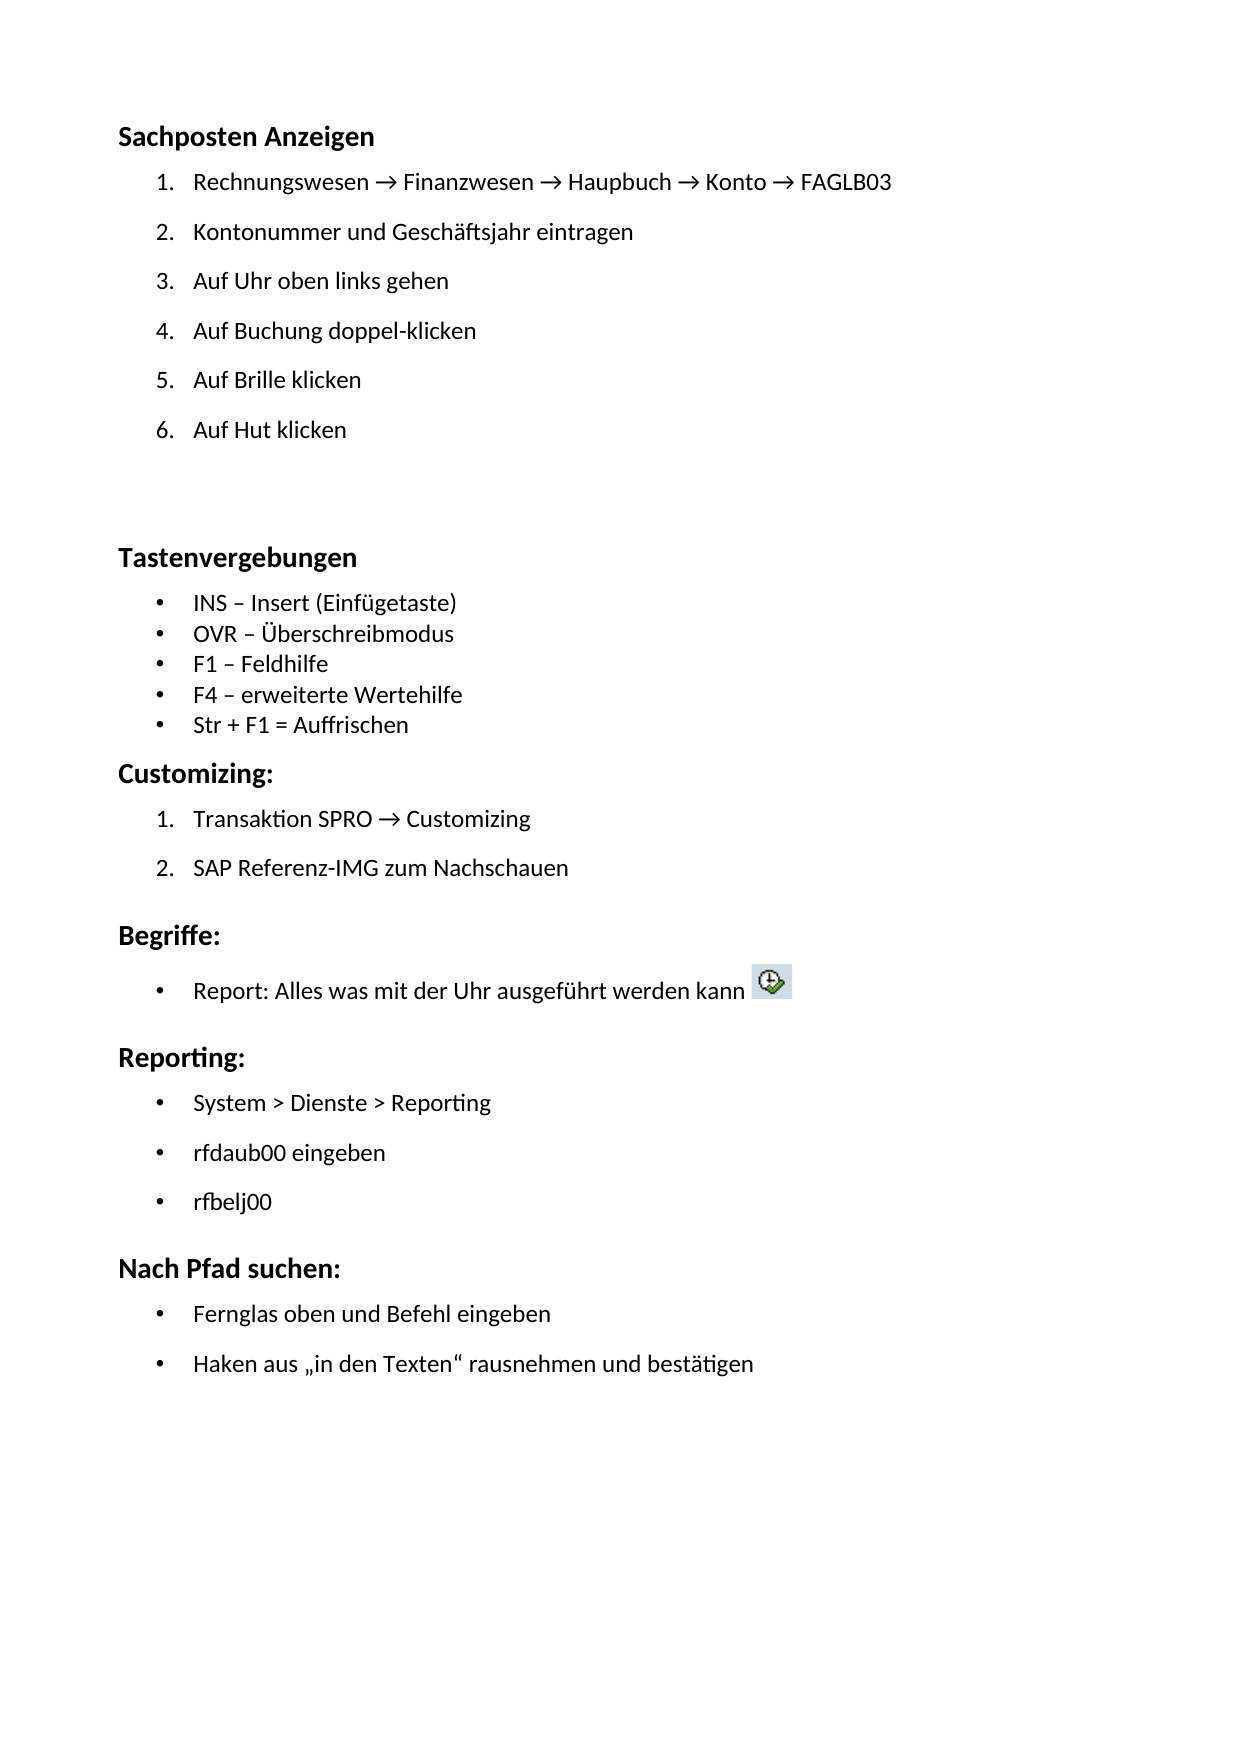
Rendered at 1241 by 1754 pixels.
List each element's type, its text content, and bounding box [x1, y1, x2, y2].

list SAP Referenz-IMG zum Nachschauen [156, 852, 1122, 883]
list Report: Alles was mit der Uhr ausgeführt werden kann [156, 965, 1122, 1005]
list F1 – Feldhilfe [156, 648, 1122, 679]
list Haken aus „in den Texten“ rausnehmen und bestätigen [156, 1348, 1122, 1379]
list Auf Buchung doppel-klicken [156, 315, 1122, 346]
subtitle Customizing: [118, 755, 1122, 790]
list F4 – erweiterte Wertehilfe [156, 679, 1122, 709]
list INS – Insert (Einfügetaste) [156, 587, 1122, 618]
list Kontonummer und Geschäftsjahr eintragen [156, 216, 1122, 246]
subtitle Begriffe: [118, 917, 1122, 952]
list rfdaub00 eingeben [156, 1137, 1122, 1167]
list Transaktion SPRO → Customizing [156, 803, 1122, 833]
list System > Dienste > Reporting [156, 1087, 1122, 1118]
list Auf Uhr oben links gehen [156, 265, 1122, 296]
subtitle Reporting: [118, 1039, 1122, 1074]
list rfbelj00 [156, 1186, 1122, 1217]
subtitle Sachposten Anzeigen [118, 118, 1122, 154]
list Fernglas oben und Befehl eingeben [156, 1298, 1122, 1329]
picture [751, 964, 793, 999]
list Rechnungswesen → Finanzwesen → Haupbuch → Konto → FAGLB03 [156, 166, 1122, 197]
list Str + F1 = Auffrischen [156, 709, 1122, 740]
list Auf Brille klicken [156, 364, 1122, 395]
list Auf Hut klicken [156, 414, 1122, 445]
subtitle Nach Pfad suchen: [118, 1250, 1122, 1286]
list OVR – Überschreibmodus [156, 618, 1122, 648]
subtitle Tastenvergebungen [118, 539, 1122, 575]
